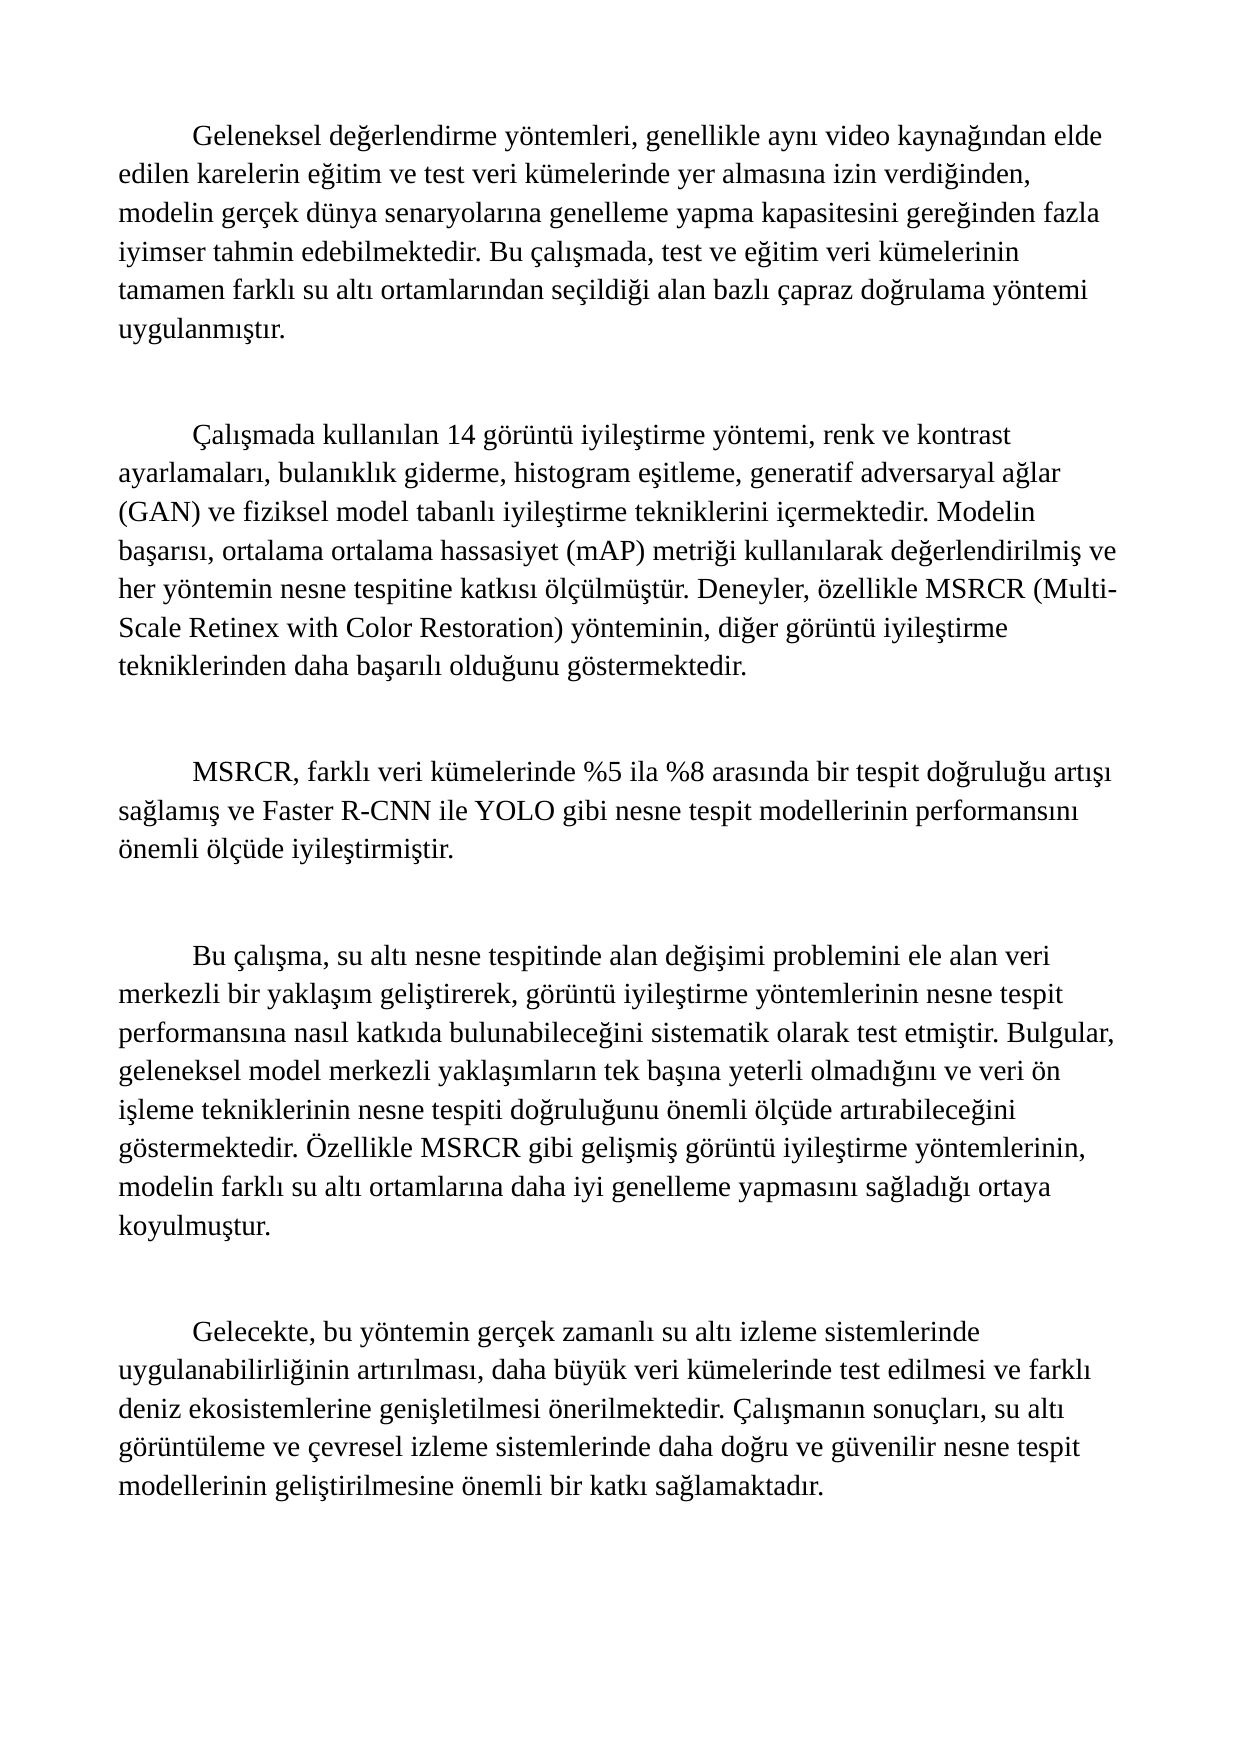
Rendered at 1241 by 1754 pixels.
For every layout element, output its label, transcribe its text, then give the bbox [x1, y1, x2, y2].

text Geleneksel değerlendirme yöntemleri, genellikle aynı video kaynağından elde edilen karelerin eğitim ve test veri kümelerinde yer almasına izin verdiğinden, modelin gerçek dünya senaryolarına genelleme yapma kapasitesini gereğinden fazla iyimser tahmin edebilmektedir. Bu çalışmada, test ve eğitim veri kümelerinin tamamen farklı su altı ortamlarından seçildiği alan bazlı çapraz doğrulama yöntemi uygulanmıştır. [118, 118, 1122, 344]
text Bu çalışma, su altı nesne tespitinde alan değişimi problemini ele alan veri merkezli bir yaklaşım geliştirerek, görüntü iyileştirme yöntemlerinin nesne tespit performansına nasıl katkıda bulunabileceğini sistematik olarak test etmiştir. Bulgular, geleneksel model merkezli yaklaşımların tek başına yeterli olmadığını ve veri ön işleme tekniklerinin nesne tespiti doğruluğunu önemli ölçüde artırabileceğini göstermektedir. Özellikle MSRCR gibi gelişmiş görüntü iyileştirme yöntemlerinin, modelin farklı su altı ortamlarına daha iyi genelleme yapmasını sağladığı ortaya koyulmuştur. [118, 938, 1122, 1241]
text Gelecekte, bu yöntemin gerçek zamanlı su altı izleme sistemlerinde uygulanabilirliğinin artırılması, daha büyük veri kümelerinde test edilmesi ve farklı deniz ekosistemlerine genişletilmesi önerilmektedir. Çalışmanın sonuçları, su altı görüntüleme ve çevresel izleme sistemlerinde daha doğru ve güvenilir nesne tespit modellerinin geliştirilmesine önemli bir katkı sağlamaktadır. [118, 1314, 1122, 1502]
text MSRCR, farklı veri kümelerinde %5 ila %8 arasında bir tespit doğruluğu artışı sağlamış ve Faster R-CNN ile YOLO gibi nesne tespit modellerinin performansını önemli ölçüde iyileştirmiştir. [118, 754, 1122, 865]
text Çalışmada kullanılan 14 görüntü iyileştirme yöntemi, renk ve kontrast ayarlamaları, bulanıklık giderme, histogram eşitleme, generatif adversaryal ağlar (GAN) ve fiziksel model tabanlı iyileştirme tekniklerini içermektedir. Modelin başarısı, ortalama ortalama hassasiyet (mAP) metriği kullanılarak değerlendirilmiş ve her yöntemin nesne tespitine katkısı ölçülmüştür. Deneyler, özellikle MSRCR (Multi-Scale Retinex with Color Restoration) yönteminin, diğer görüntü iyileştirme tekniklerinden daha başarılı olduğunu göstermektedir. [118, 417, 1122, 682]
